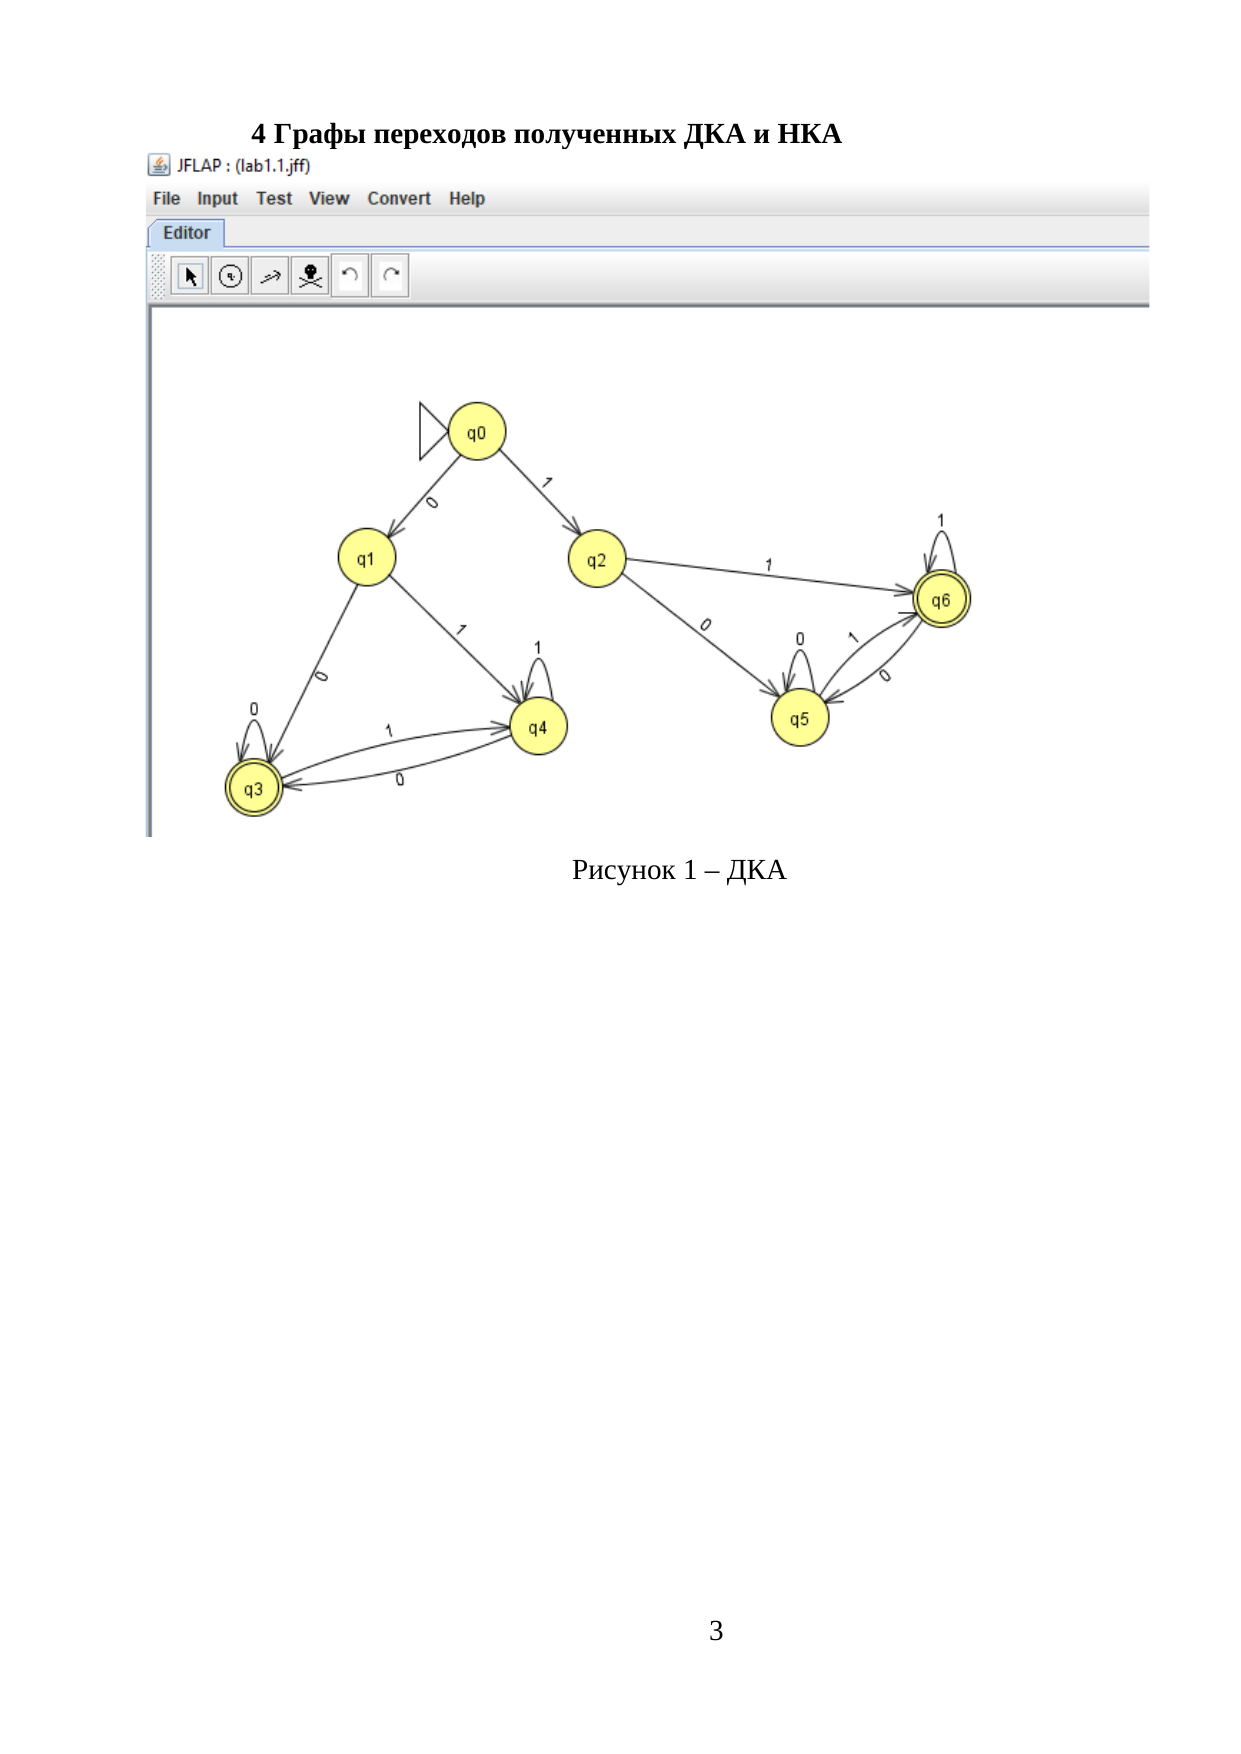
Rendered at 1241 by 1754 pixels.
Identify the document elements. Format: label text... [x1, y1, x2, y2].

text Рисунок 1 – ДКА [338, 852, 1021, 885]
picture [145, 149, 1150, 837]
subtitle Графы переходов полученных ДКА и НКА [251, 116, 1213, 149]
